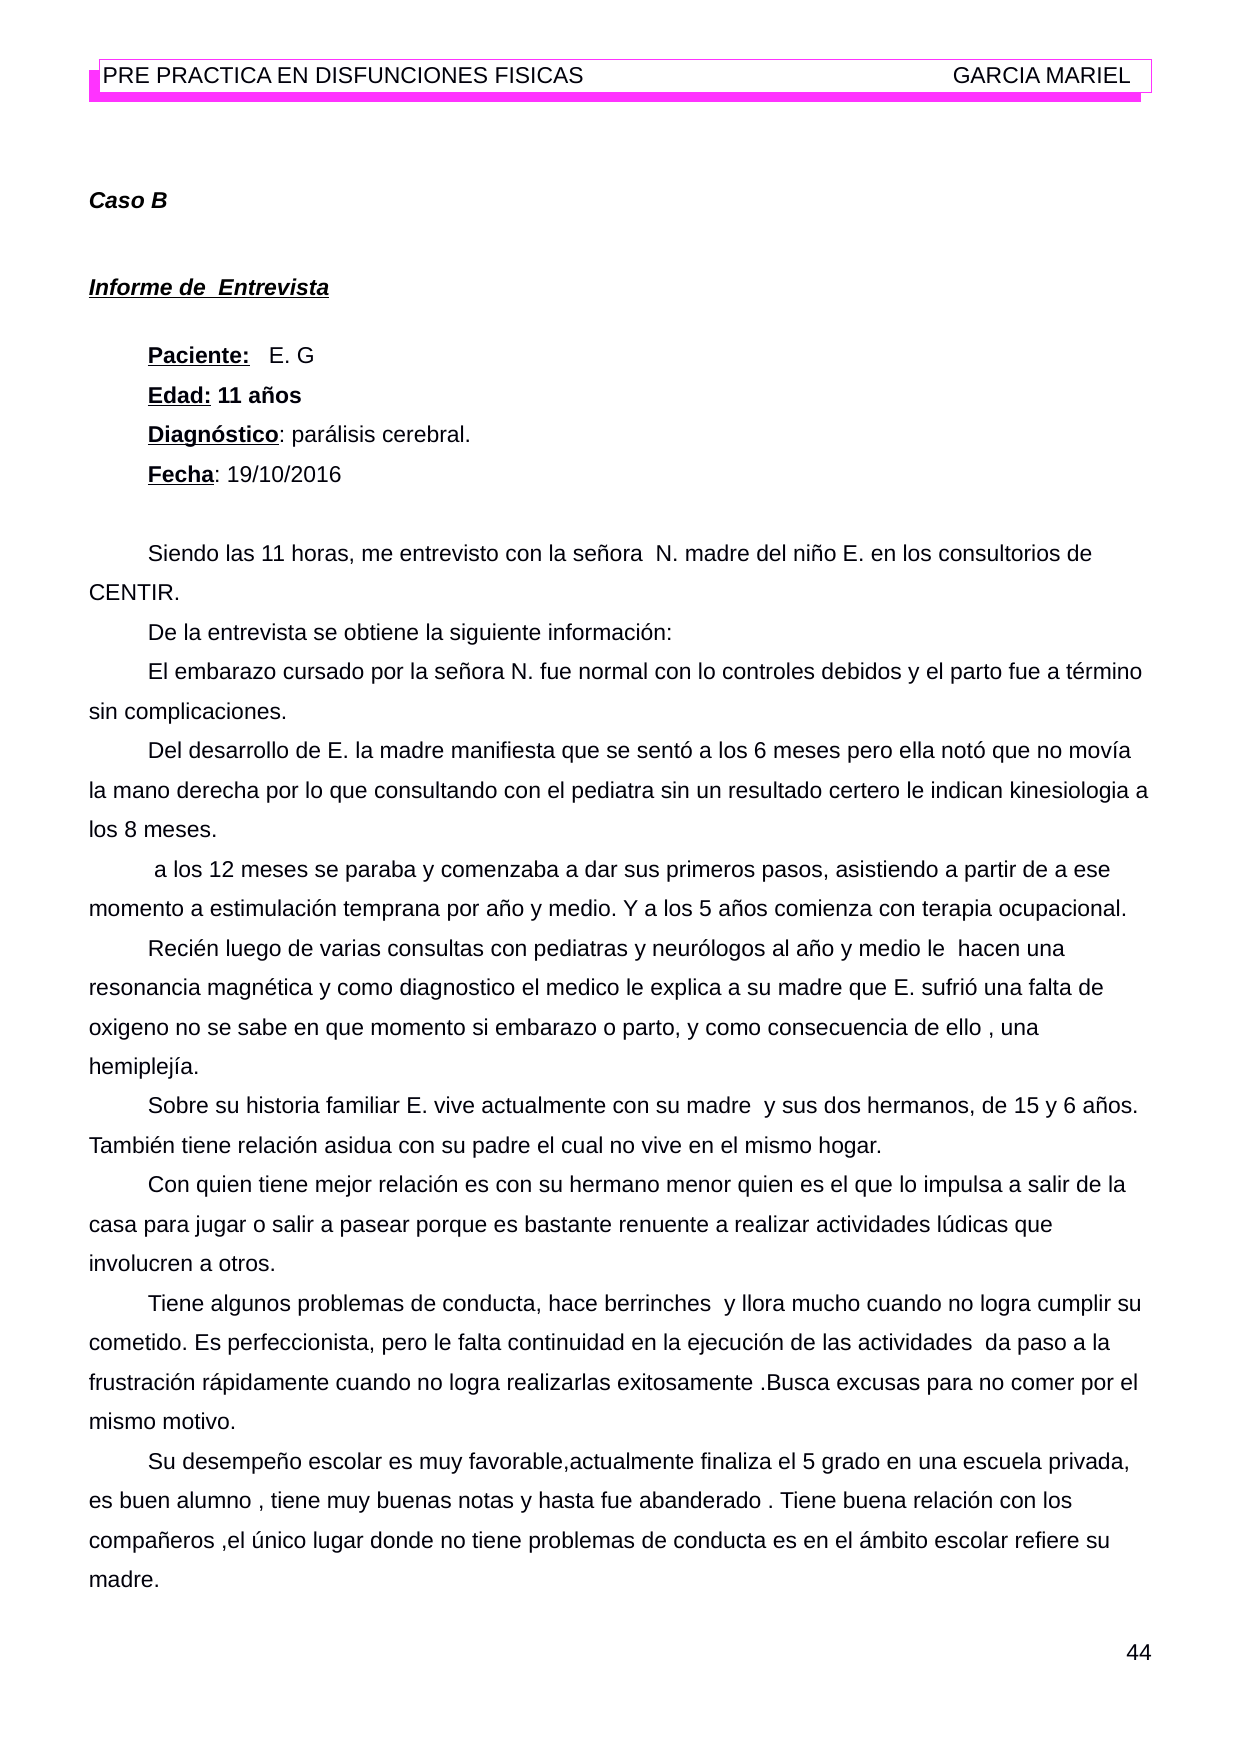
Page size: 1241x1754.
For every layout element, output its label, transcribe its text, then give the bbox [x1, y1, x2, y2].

text El embarazo cursado por la señora N. fue normal con lo controles debidos y el parto fue a término sin complicaciones. [88, 658, 1152, 724]
subtitle Informe de Entrevista [88, 274, 1152, 301]
text Fecha: 19/10/2016 [88, 461, 1152, 487]
text Diagnóstico: parálisis cerebral. [88, 421, 1152, 448]
text Su desempeño escolar es muy favorable,actualmente finaliza el 5 grado en una escuela privada, es buen alumno , tiene muy buenas notas y hasta fue abanderado . Tiene buena relación con los compañeros ,el único lugar donde no tiene problemas de conducta es en el ámbito escolar refiere su madre. [88, 1448, 1152, 1592]
text De la entrevista se obtiene la siguiente información: [88, 619, 1152, 645]
text Paciente: E. G [88, 342, 1152, 369]
text Recién luego de varias consultas con pediatras y neurólogos al año y medio le hacen una resonancia magnética y como diagnostico el medico le explica a su madre que E. sufrió una falta de oxigeno no se sabe en que momento si embarazo o parto, y como consecuencia de ello , una hemiplejía. [88, 934, 1152, 1079]
text Del desarrollo de E. la madre manifiesta que se sentó a los 6 meses pero ella notó que no movía la mano derecha por lo que consultando con el pediatra sin un resultado certero le indican kinesiologia a los 8 meses. [88, 737, 1152, 842]
text Edad: 11 años [88, 382, 1152, 408]
text Con quien tiene mejor relación es con su hermano menor quien es el que lo impulsa a salir de la casa para jugar o salir a pasear porque es bastante renuente a realizar actividades lúdicas que involucren a otros. [88, 1171, 1152, 1277]
subtitle Caso B [88, 187, 1152, 214]
text Tiene algunos problemas de conducta, hace berrinches y llora mucho cuando no logra cumplir su cometido. Es perfeccionista, pero le falta continuidad en la ejecución de las actividades da paso a la frustración rápidamente cuando no logra realizarlas exitosamente .Busca excusas para no comer por el mismo motivo. [88, 1290, 1152, 1434]
text a los 12 meses se paraba y comenzaba a dar sus primeros pasos, asistiendo a partir de a ese momento a estimulación temprana por año y medio. Y a los 5 años comienza con terapia ocupacional. [88, 856, 1152, 921]
text Siendo las 11 horas, me entrevisto con la señora N. madre del niño E. en los consultorios de CENTIR. [88, 540, 1152, 606]
text Sobre su historia familiar E. vive actualmente con su madre y sus dos hermanos, de 15 y 6 años. También tiene relación asidua con su padre el cual no vive en el mismo hogar. [88, 1092, 1152, 1158]
